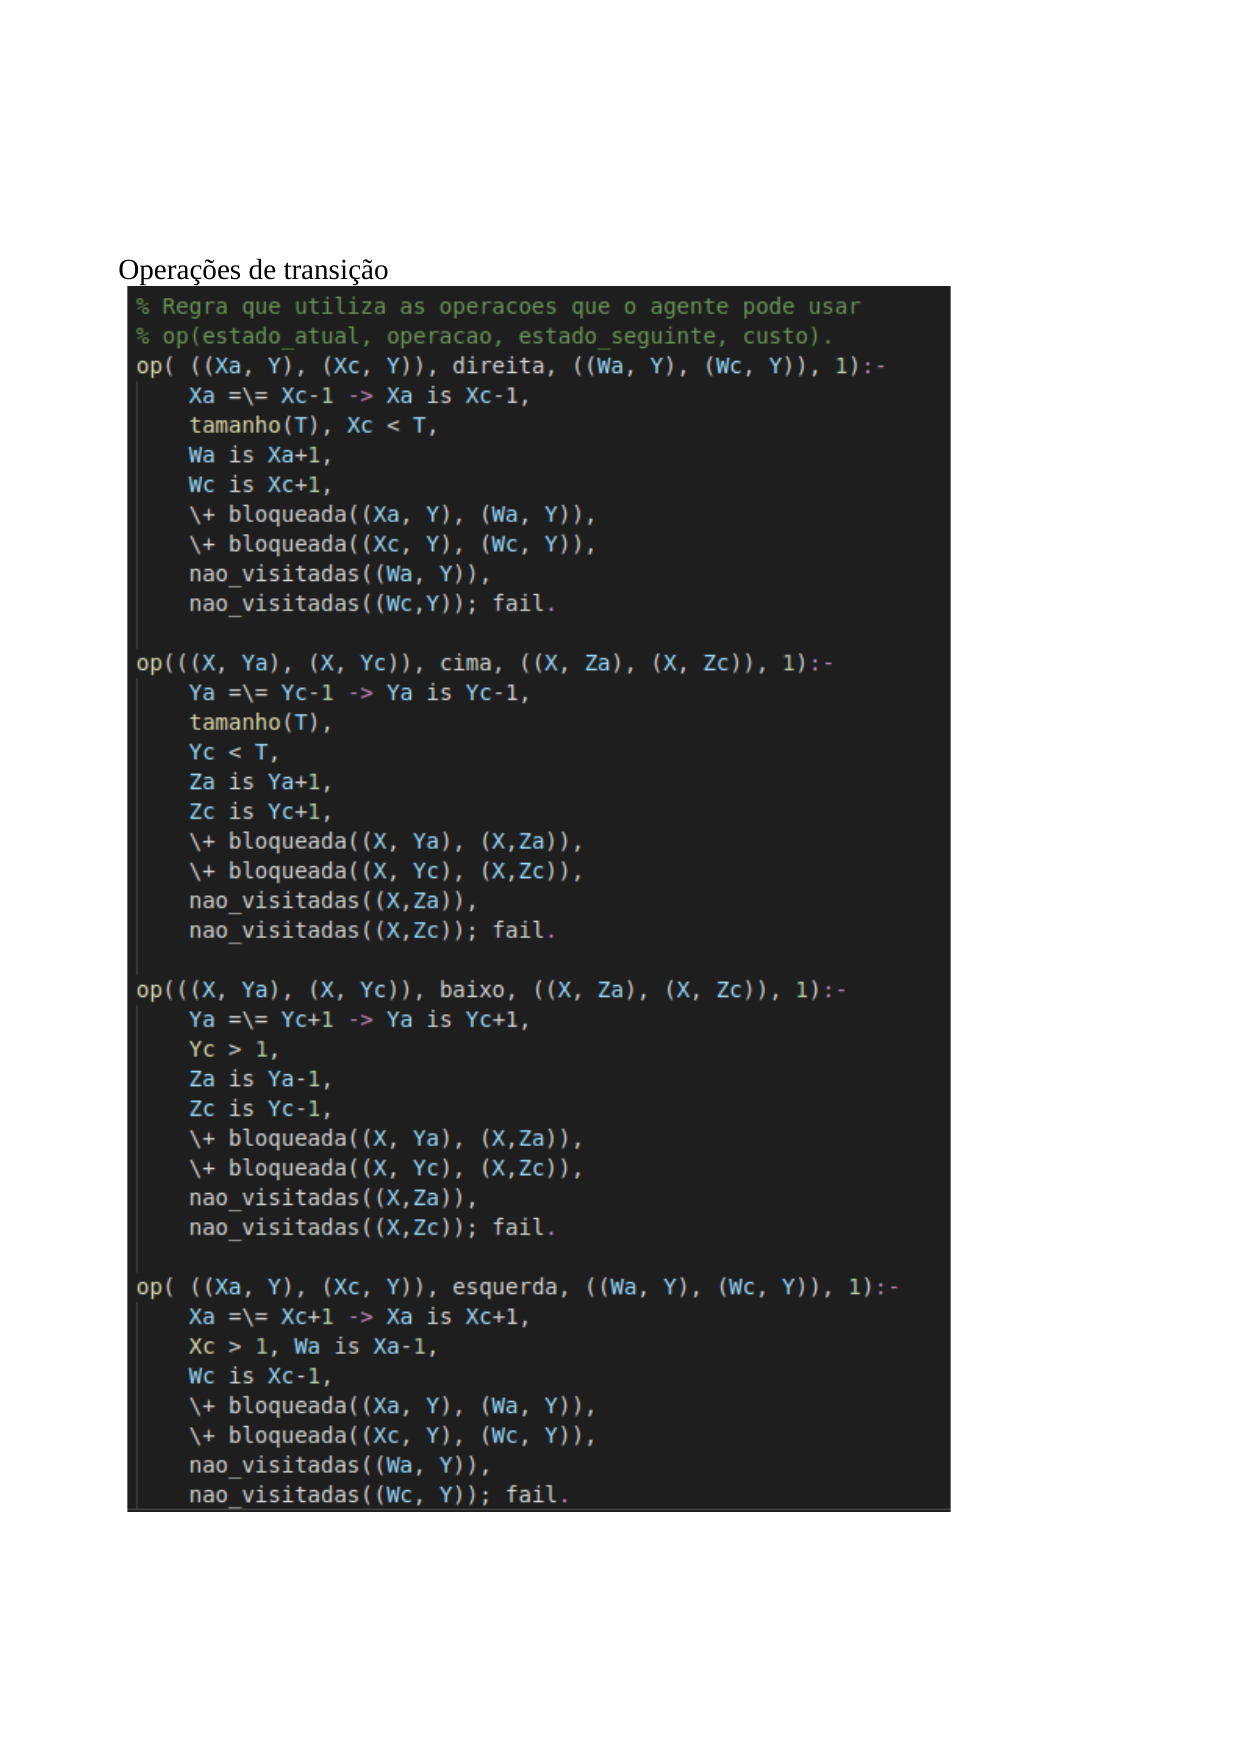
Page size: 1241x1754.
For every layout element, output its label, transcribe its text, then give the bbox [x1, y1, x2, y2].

picture [127, 286, 951, 1512]
text Operações de transição [118, 252, 1122, 286]
